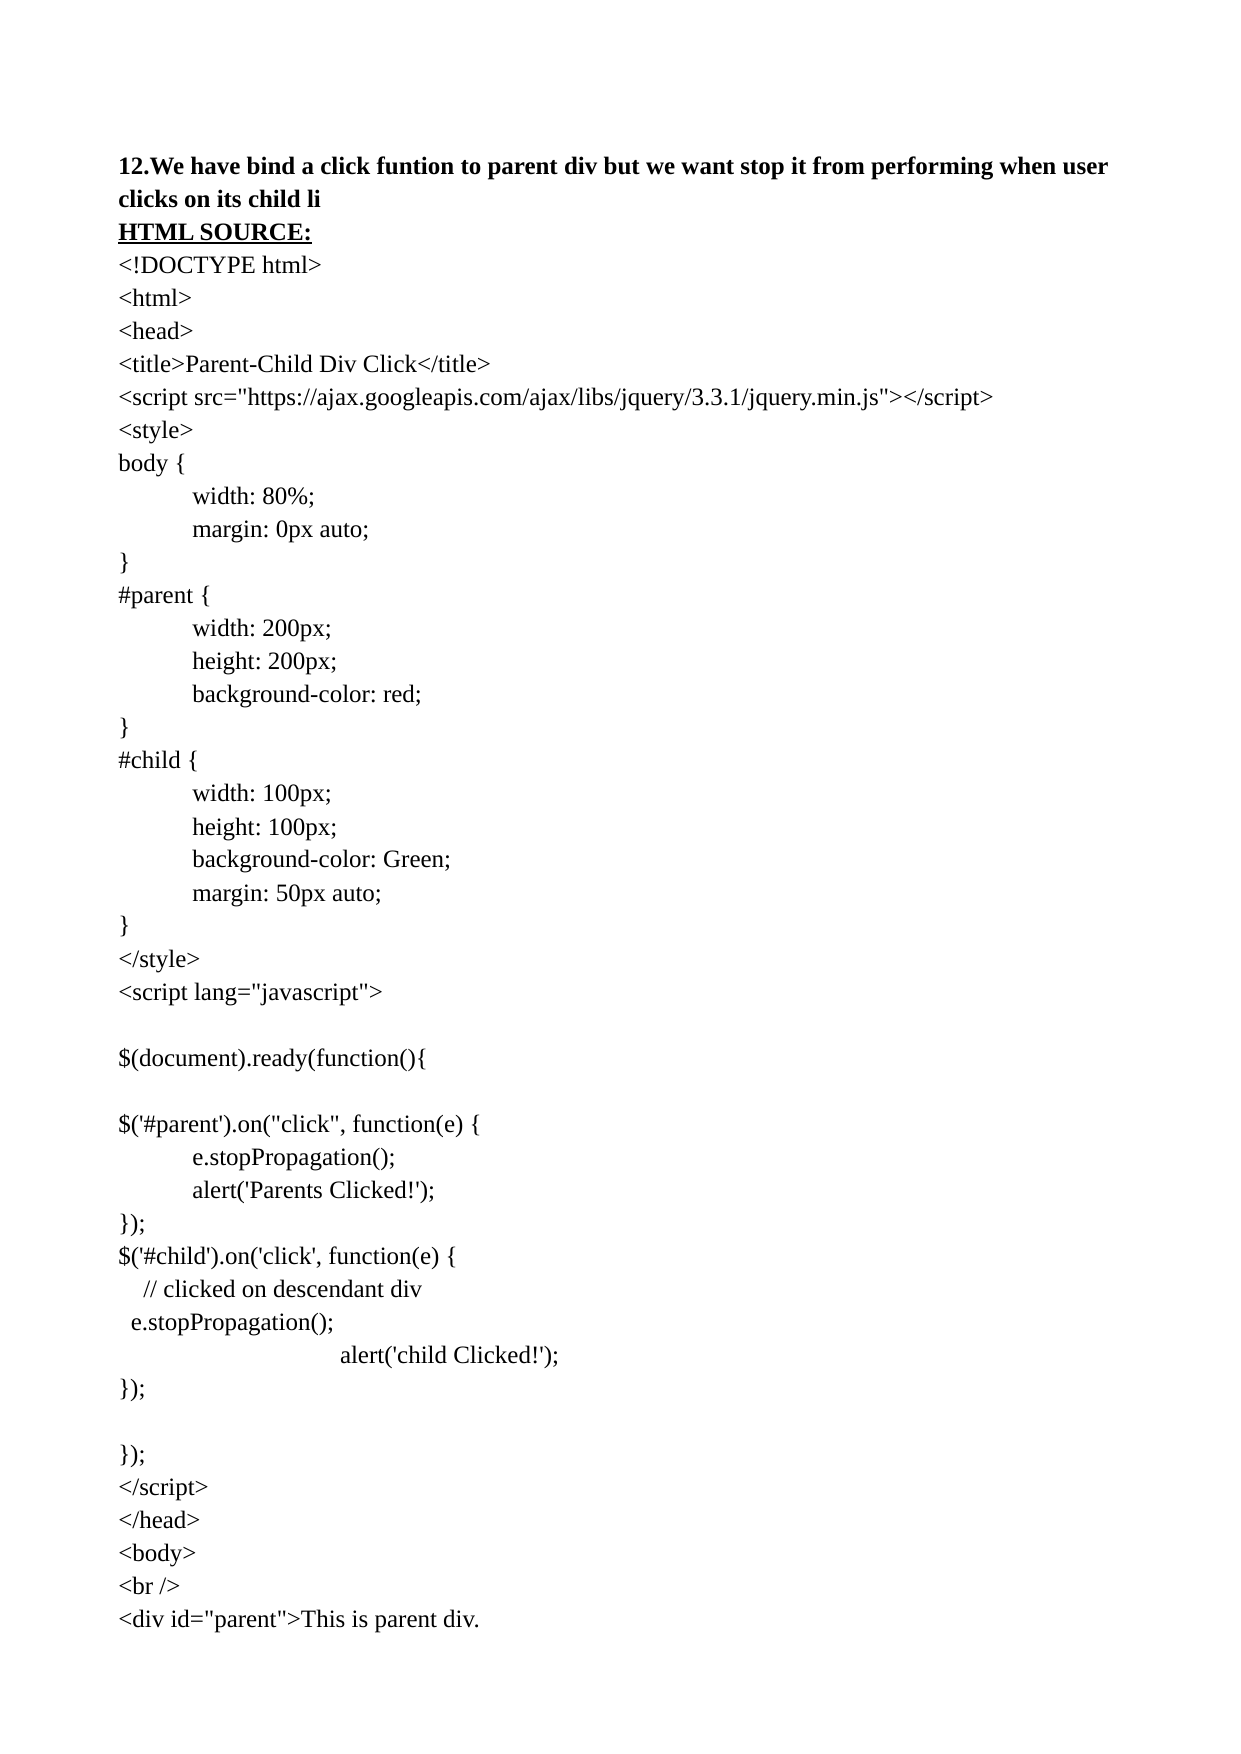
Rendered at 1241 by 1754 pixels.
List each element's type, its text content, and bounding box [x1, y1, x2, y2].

text HTML SOURCE: [118, 217, 1122, 246]
text e.stopPropagation(); [118, 1142, 1122, 1171]
text <head> [118, 316, 1122, 345]
text <script src="https://ajax.googleapis.com/ajax/libs/jquery/3.3.1/jquery.min.js"></script> [118, 382, 1122, 411]
text <title>Parent-Child Div Click</title> [118, 349, 1122, 378]
text #child { [118, 746, 1122, 774]
text width: 200px; [118, 613, 1122, 642]
text <!DOCTYPE html> [118, 250, 1122, 279]
text height: 200px; [118, 646, 1122, 675]
text width: 100px; [118, 778, 1122, 807]
text e.stopPropagation(); [118, 1307, 1122, 1336]
text // clicked on descendant div [118, 1274, 1122, 1303]
text alert('child Clicked!'); [118, 1340, 1122, 1369]
text alert('Parents Clicked!'); [118, 1175, 1122, 1203]
text }); [118, 1373, 1122, 1402]
text </head> [118, 1505, 1122, 1534]
text </script> [118, 1472, 1122, 1501]
text $('#child').on('click', function(e) { [118, 1241, 1122, 1269]
text <div id="parent">This is parent div. [118, 1604, 1122, 1633]
text margin: 0px auto; [118, 514, 1122, 543]
text $(document).ready(function(){ [118, 1043, 1122, 1071]
text } [118, 712, 1122, 741]
text 12.We have bind a click funtion to parent div but we want stop it from performing when user clicks on its child li [118, 151, 1122, 213]
text background-color: red; [118, 679, 1122, 708]
text } [118, 547, 1122, 576]
text }); [118, 1208, 1122, 1237]
text background-color: Green; [118, 844, 1122, 873]
text $('#parent').on("click", function(e) { [118, 1109, 1122, 1137]
text width: 80%; [118, 481, 1122, 510]
text <html> [118, 283, 1122, 312]
text }); [118, 1439, 1122, 1468]
text #parent { [118, 580, 1122, 609]
text margin: 50px auto; [118, 878, 1122, 906]
text body { [118, 448, 1122, 477]
text </style> [118, 944, 1122, 972]
text <body> [118, 1538, 1122, 1567]
text <br /> [118, 1571, 1122, 1600]
text <script lang="javascript"> [118, 977, 1122, 1005]
text } [118, 911, 1122, 939]
text height: 100px; [118, 812, 1122, 840]
text <style> [118, 415, 1122, 444]
